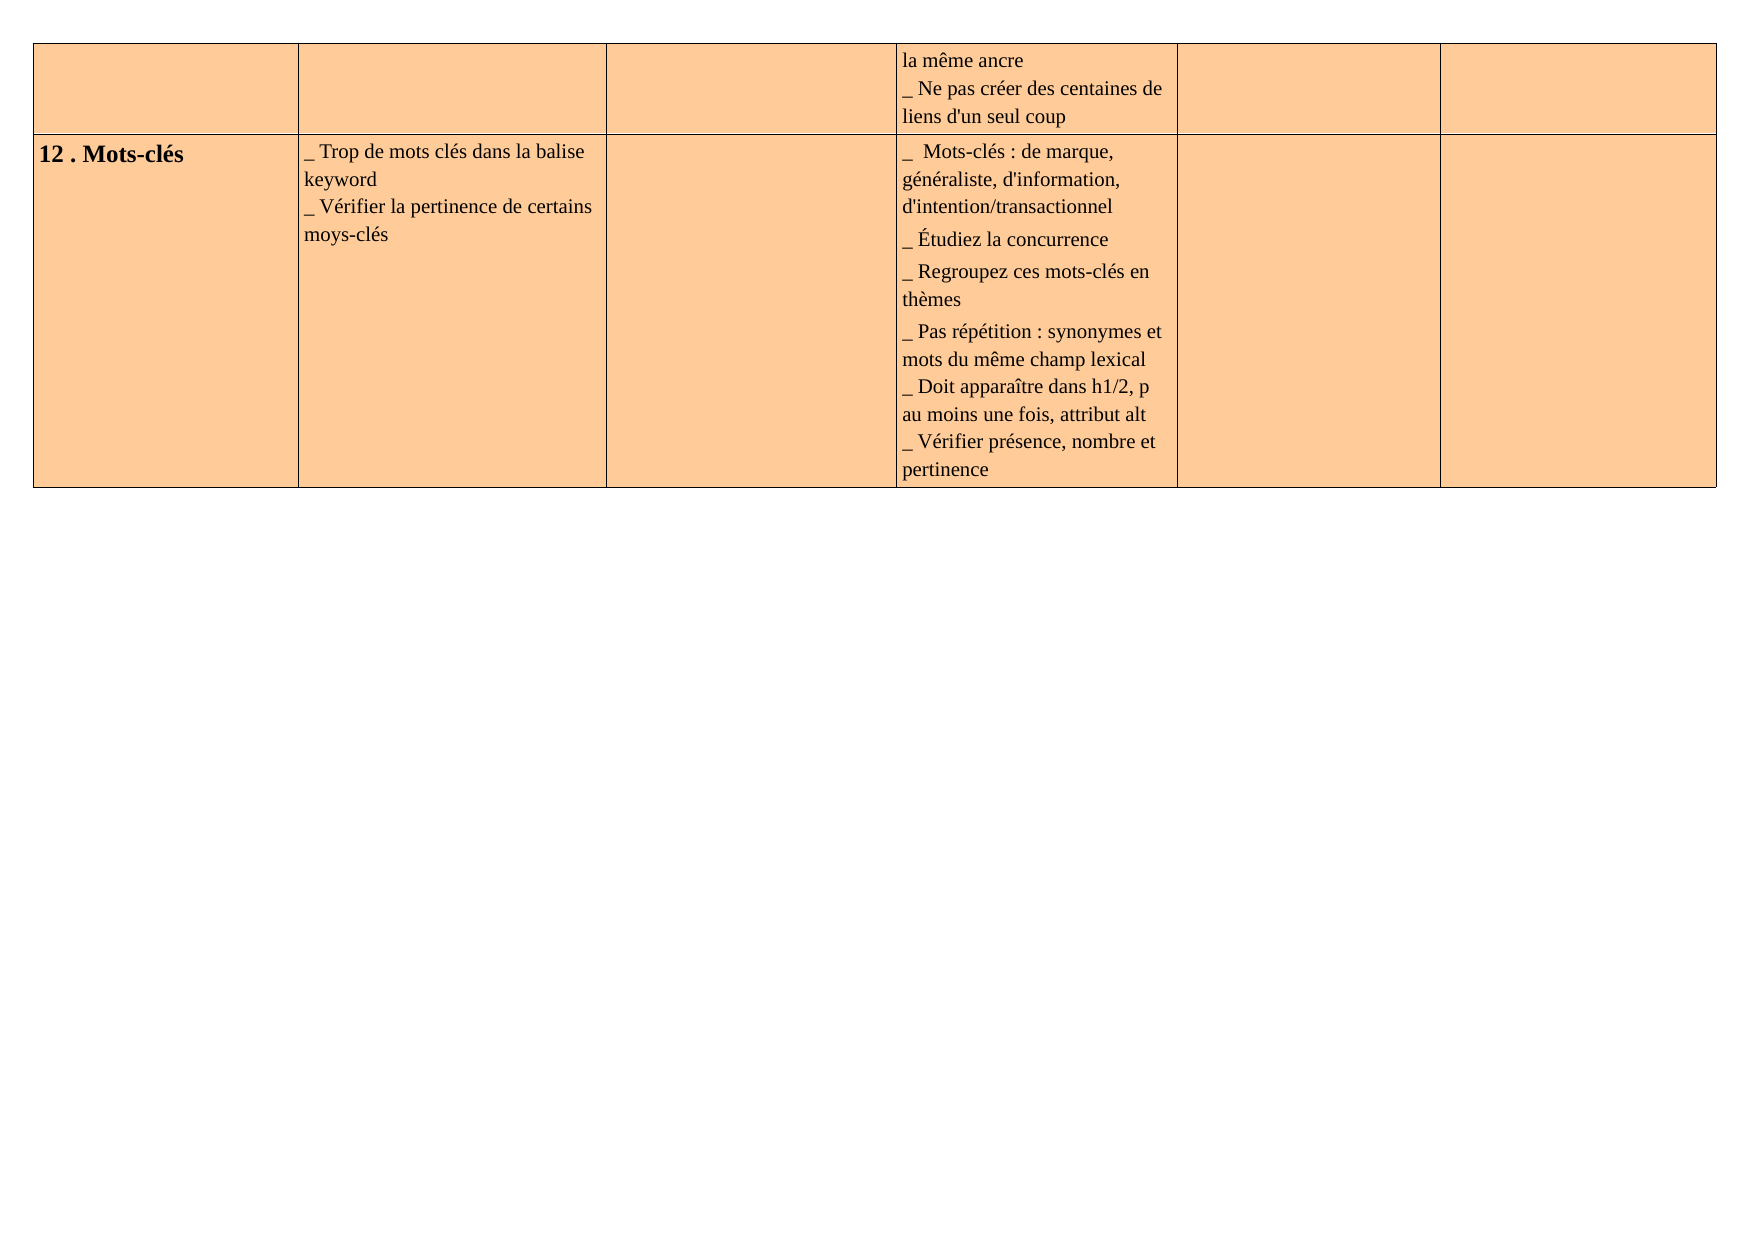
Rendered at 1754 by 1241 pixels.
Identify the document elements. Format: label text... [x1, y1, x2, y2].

table_cell [1441, 135, 1716, 487]
table_cell _ Trop de mots clés dans la balise keyword _ Vérifier la pertinence de certains moys-clés [299, 135, 606, 487]
table_cell la même ancre _ Ne pas créer des centaines de liens d'un seul coup [897, 44, 1177, 133]
table_cell _ Mots-clés : de marque, généraliste, d'information, d'intention/transactionnel _ Étudiez la concurrence _ Regroupez ces mots-clés en thèmes _ Pas répétition : synonymes et mots du même champ lexical _ Doit apparaître dans h1/2, p au moins une fois, attribut alt _ Vérifier présence, nombre et pertinence [897, 135, 1177, 487]
table_cell [1178, 135, 1440, 487]
table_cell [34, 44, 298, 133]
table_cell [1178, 44, 1440, 133]
table_cell [607, 135, 896, 487]
table_cell [1441, 44, 1716, 133]
table_cell 12 . Mots-clés [34, 135, 298, 487]
table_cell [607, 44, 896, 133]
table_cell [299, 44, 606, 133]
